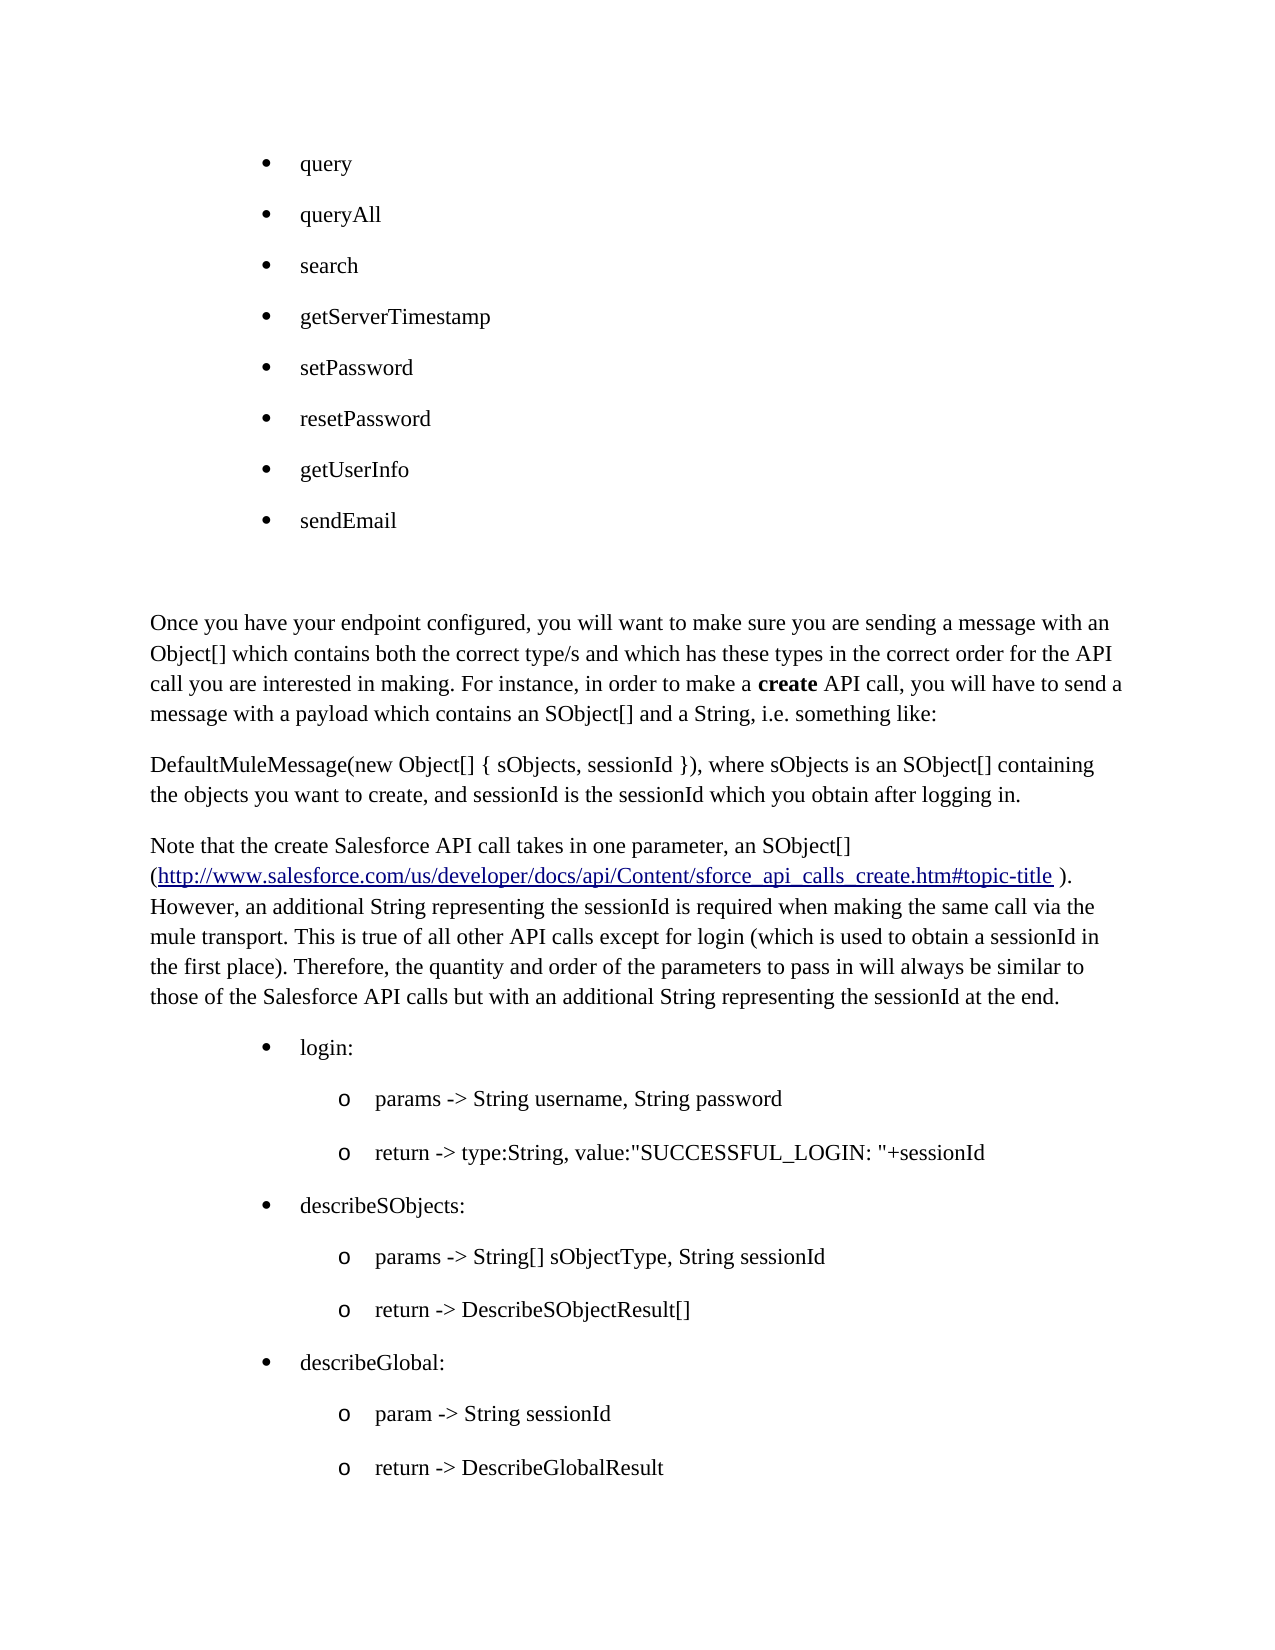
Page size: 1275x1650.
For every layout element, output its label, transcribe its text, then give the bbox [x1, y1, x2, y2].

text Once you have your endpoint configured, you will want to make sure you are sending a message with an Object[] which contains both the correct type/s and which has these types in the correct order for the API call you are interested in making. For instance, in order to make a create API call, you will have to send a message with a payload which contains an SObject[] and a String, i.e. something like: [150, 609, 1125, 726]
list query [262, 150, 1125, 176]
list params -> String[] sObjectType, String sessionId [337, 1243, 1125, 1271]
list setPassword [262, 354, 1125, 381]
list return -> type:String, value:"SUCCESSFUL_LOGIN: "+sessionId [337, 1139, 1125, 1167]
list param -> String sessionId [337, 1400, 1125, 1429]
list getUserInfo [262, 456, 1125, 483]
list return -> DescribeSObjectResult[] [337, 1296, 1125, 1324]
list sendEmail [262, 507, 1125, 534]
list resetPassword [262, 405, 1125, 432]
list search [262, 252, 1125, 278]
text Note that the create Salesforce API call takes in one parameter, an SObject[] (http://www.salesforce.com/us/developer/docs/api/Content/sforce_api_calls_create.htm#topic-title ). However, an additional String representing the sessionId is required when making the same call via the mule transport. This is true of all other API calls except for login (which is used to obtain a sessionId in the first place). Therefore, the quantity and order of the parameters to pass in will always be similar to those of the Salesforce API calls but with an additional String representing the sessionId at the end. [150, 832, 1125, 1010]
text DefaultMuleMessage(new Object[] { sObjects, sessionId }), where sObjects is an SObject[] containing the objects you want to create, and sessionId is the sessionId which you obtain after logging in. [150, 751, 1125, 808]
list getServerTimestamp [262, 303, 1125, 329]
list describeSObjects: [262, 1192, 1125, 1218]
list params -> String username, String password [337, 1085, 1125, 1114]
list queryAll [262, 201, 1125, 227]
list describeGlobal: [262, 1349, 1125, 1376]
list return -> DescribeGlobalResult [337, 1454, 1125, 1482]
list login: [262, 1034, 1125, 1061]
